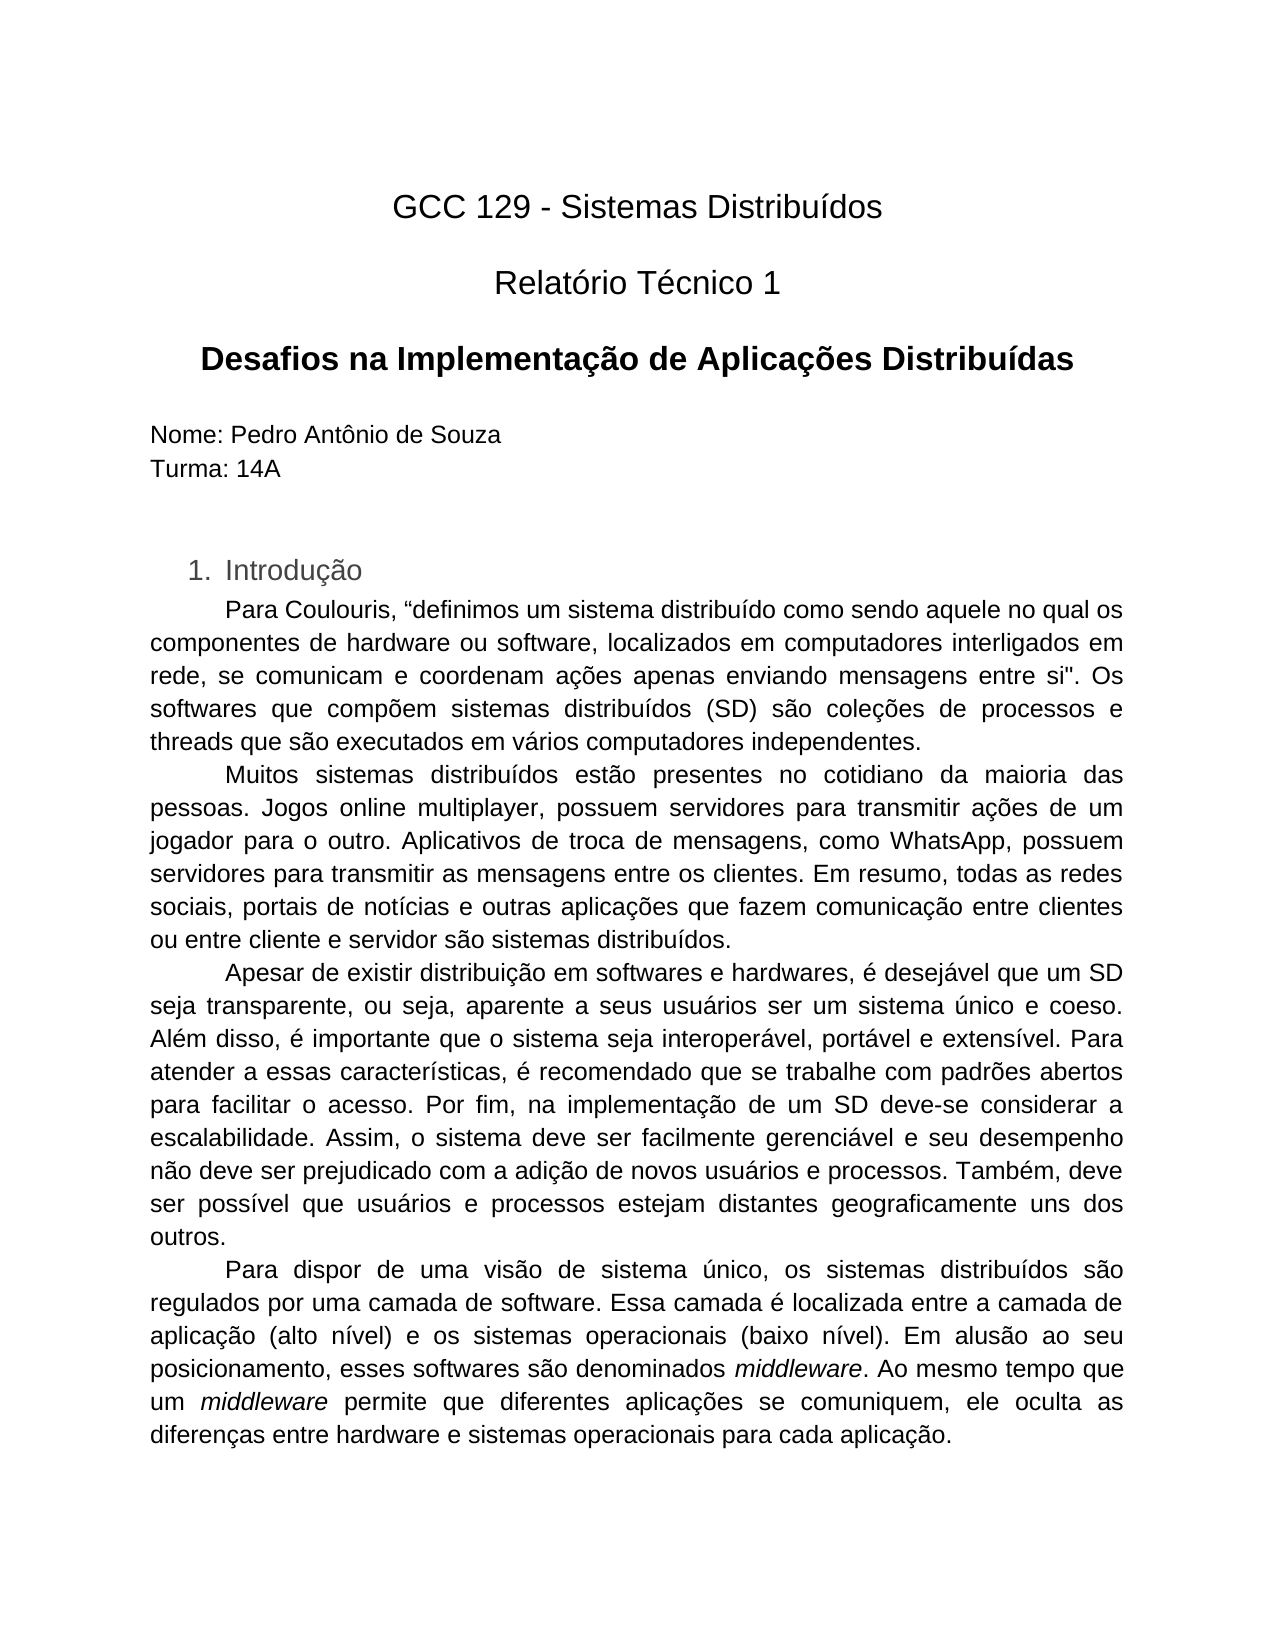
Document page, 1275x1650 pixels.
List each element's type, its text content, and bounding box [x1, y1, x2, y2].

text Turma: 14A [150, 453, 1125, 482]
subtitle Introdução [187, 553, 1125, 586]
subtitle Desafios na Implementação de Aplicações Distribuídas [150, 339, 1125, 378]
text Muitos sistemas distribuídos estão presentes no cotidiano da maioria das pessoas. Jogos online multiplayer, possuem servidores para transmitir ações de um jogador para o outro. Aplicativos de troca de mensagens, como WhatsApp, possuem servidores para transmitir as mensagens entre os clientes. Em resumo, todas as redes sociais, portais de notícias e outras aplicações que fazem comunicação entre clientes ou entre cliente e servidor são sistemas distribuídos. [150, 760, 1125, 954]
text Nome: Pedro Antônio de Souza [150, 421, 1125, 449]
text Para Coulouris, “definimos um sistema distribuído como sendo aquele no qual os componentes de hardware ou software, localizados em computadores interligados em rede, se comunicam e coordenam ações apenas enviando mensagens entre si". Os softwares que compõem sistemas distribuídos (SD) são coleções de processos e threads que são executados em vários computadores independentes. [150, 595, 1125, 756]
subtitle GCC 129 - Sistemas Distribuídos [150, 187, 1125, 226]
text Para dispor de uma visão de sistema único, os sistemas distribuídos são regulados por uma camada de software. Essa camada é localizada entre a camada de aplicação (alto nível) e os sistemas operacionais (baixo nível). Em alusão ao seu posicionamento, esses softwares são denominados middleware. Ao mesmo tempo que um middleware permite que diferentes aplicações se comuniquem, ele oculta as diferenças entre hardware e sistemas operacionais para cada aplicação. [150, 1255, 1125, 1449]
text Apesar de existir distribuição em softwares e hardwares, é desejável que um SD seja transparente, ou seja, aparente a seus usuários ser um sistema único e coeso. Além disso, é importante que o sistema seja interoperável, portável e extensível. Para atender a essas características, é recomendado que se trabalhe com padrões abertos para facilitar o acesso. Por fim, na implementação de um SD deve-se considerar a escalabilidade. Assim, o sistema deve ser facilmente gerenciável e seu desempenho não deve ser prejudicado com a adição de novos usuários e processos. Também, deve ser possível que usuários e processos estejam distantes geograficamente uns dos outros. [150, 958, 1125, 1251]
subtitle Relatório Técnico 1 [150, 263, 1125, 302]
